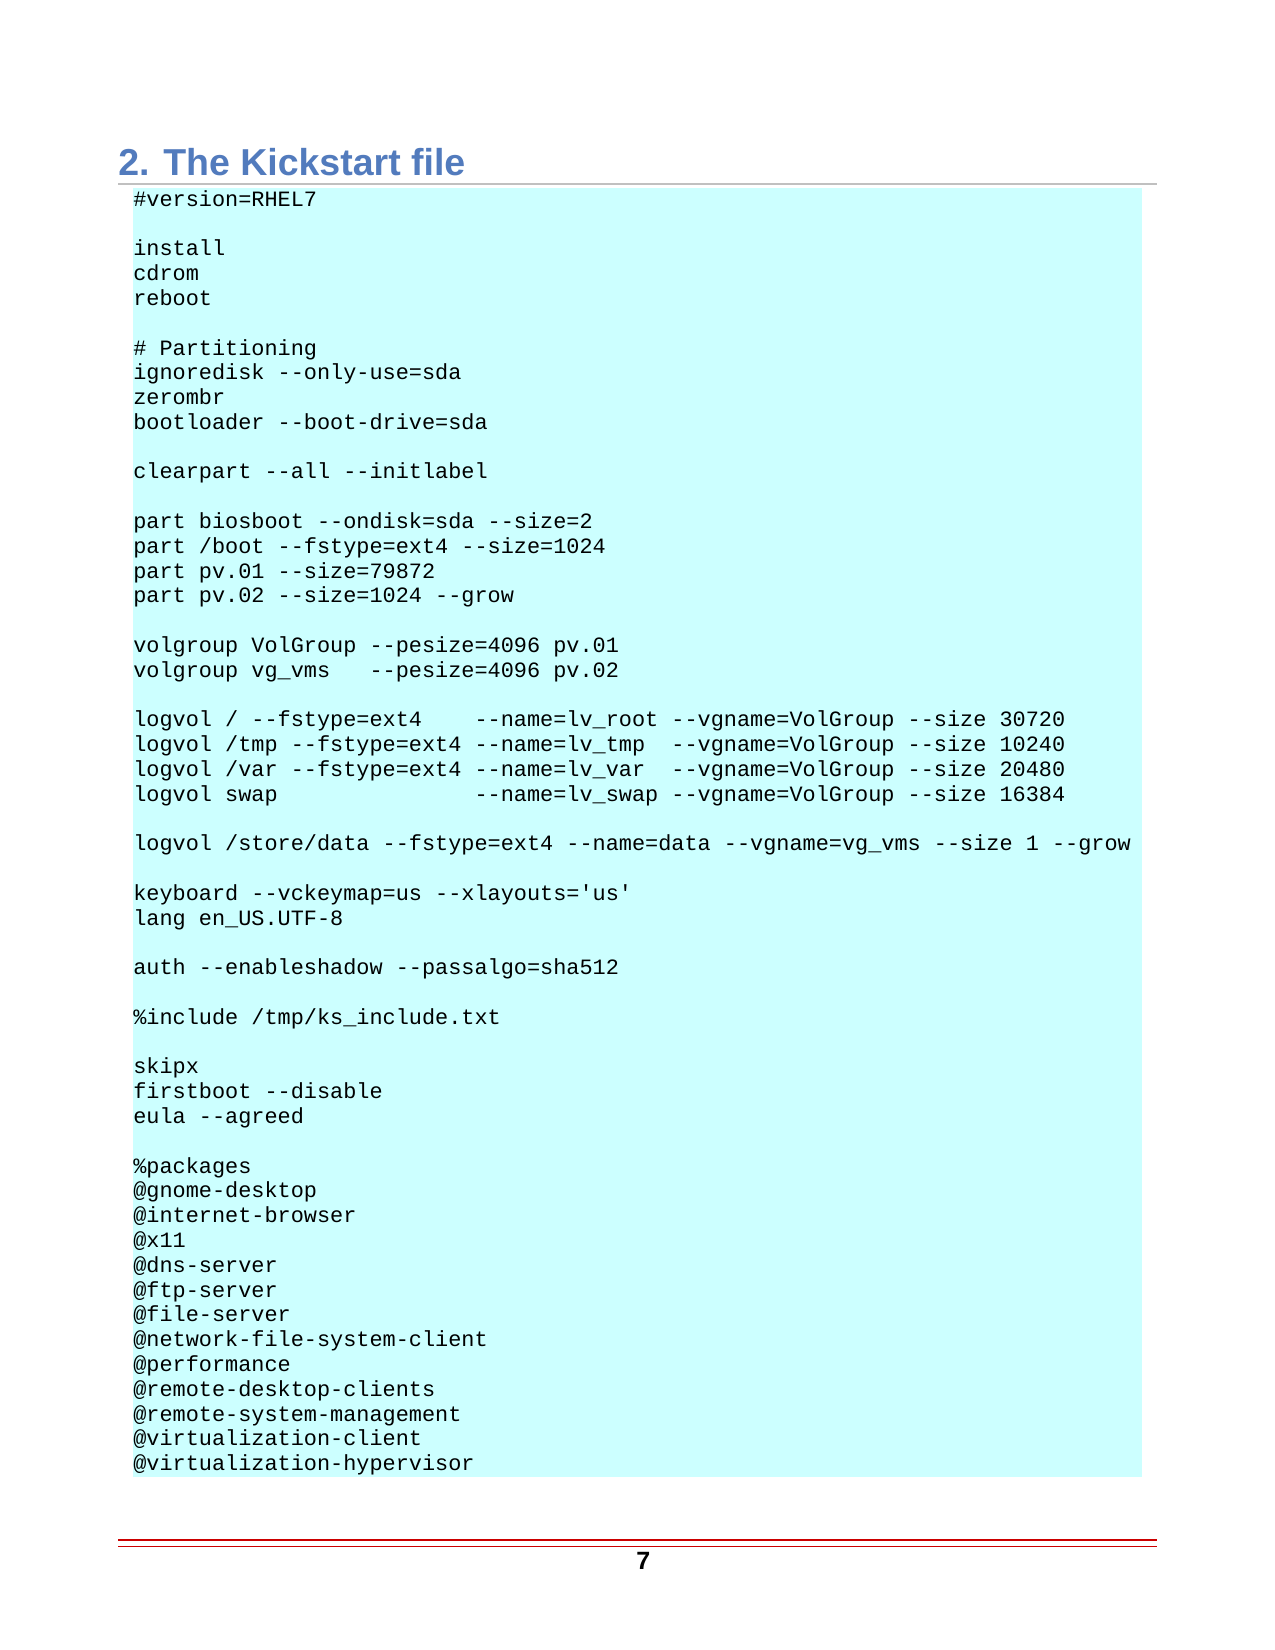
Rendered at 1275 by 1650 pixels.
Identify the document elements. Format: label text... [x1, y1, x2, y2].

subtitle The Kickstart file [118, 129, 1157, 183]
text #version=RHEL7 install cdrom reboot # Partitioning ignoredisk --only-use=sda zerombr bootloader --boot-drive=sda clearpart --all --initlabel part biosboot --ondisk=sda --size=2 part /boot --fstype=ext4 --size=1024 part pv.01 --size=79872 part pv.02 --size=1024 --grow volgroup VolGroup --pesize=4096 pv.01 volgroup vg_vms --pesize=4096 pv.02 logvol / --fstype=ext4 --name=lv_root --vgname=VolGroup --size 30720 logvol /tmp --fstype=ext4 --name=lv_tmp --vgname=VolGroup --size 10240 logvol /var --fstype=ext4 --name=lv_var --vgname=VolGroup --size 20480 logvol swap --name=lv_swap --vgname=VolGroup --size 16384 logvol /store/data --fstype=ext4 --name=data --vgname=vg_vms --size 1 --grow keyboard --vckeymap=us --xlayouts='us' lang en_US.UTF-8 auth --enableshadow --passalgo=sha512 %include /tmp/ks_include.txt skipx firstboot --disable eula --agreed %packages @gnome-desktop @internet-browser @x11 @dns-server @ftp-server @file-server @network-file-system-client @performance @remote-desktop-clients @remote-system-management @virtualization-client @virtualization-hypervisor [133, 188, 1142, 1477]
